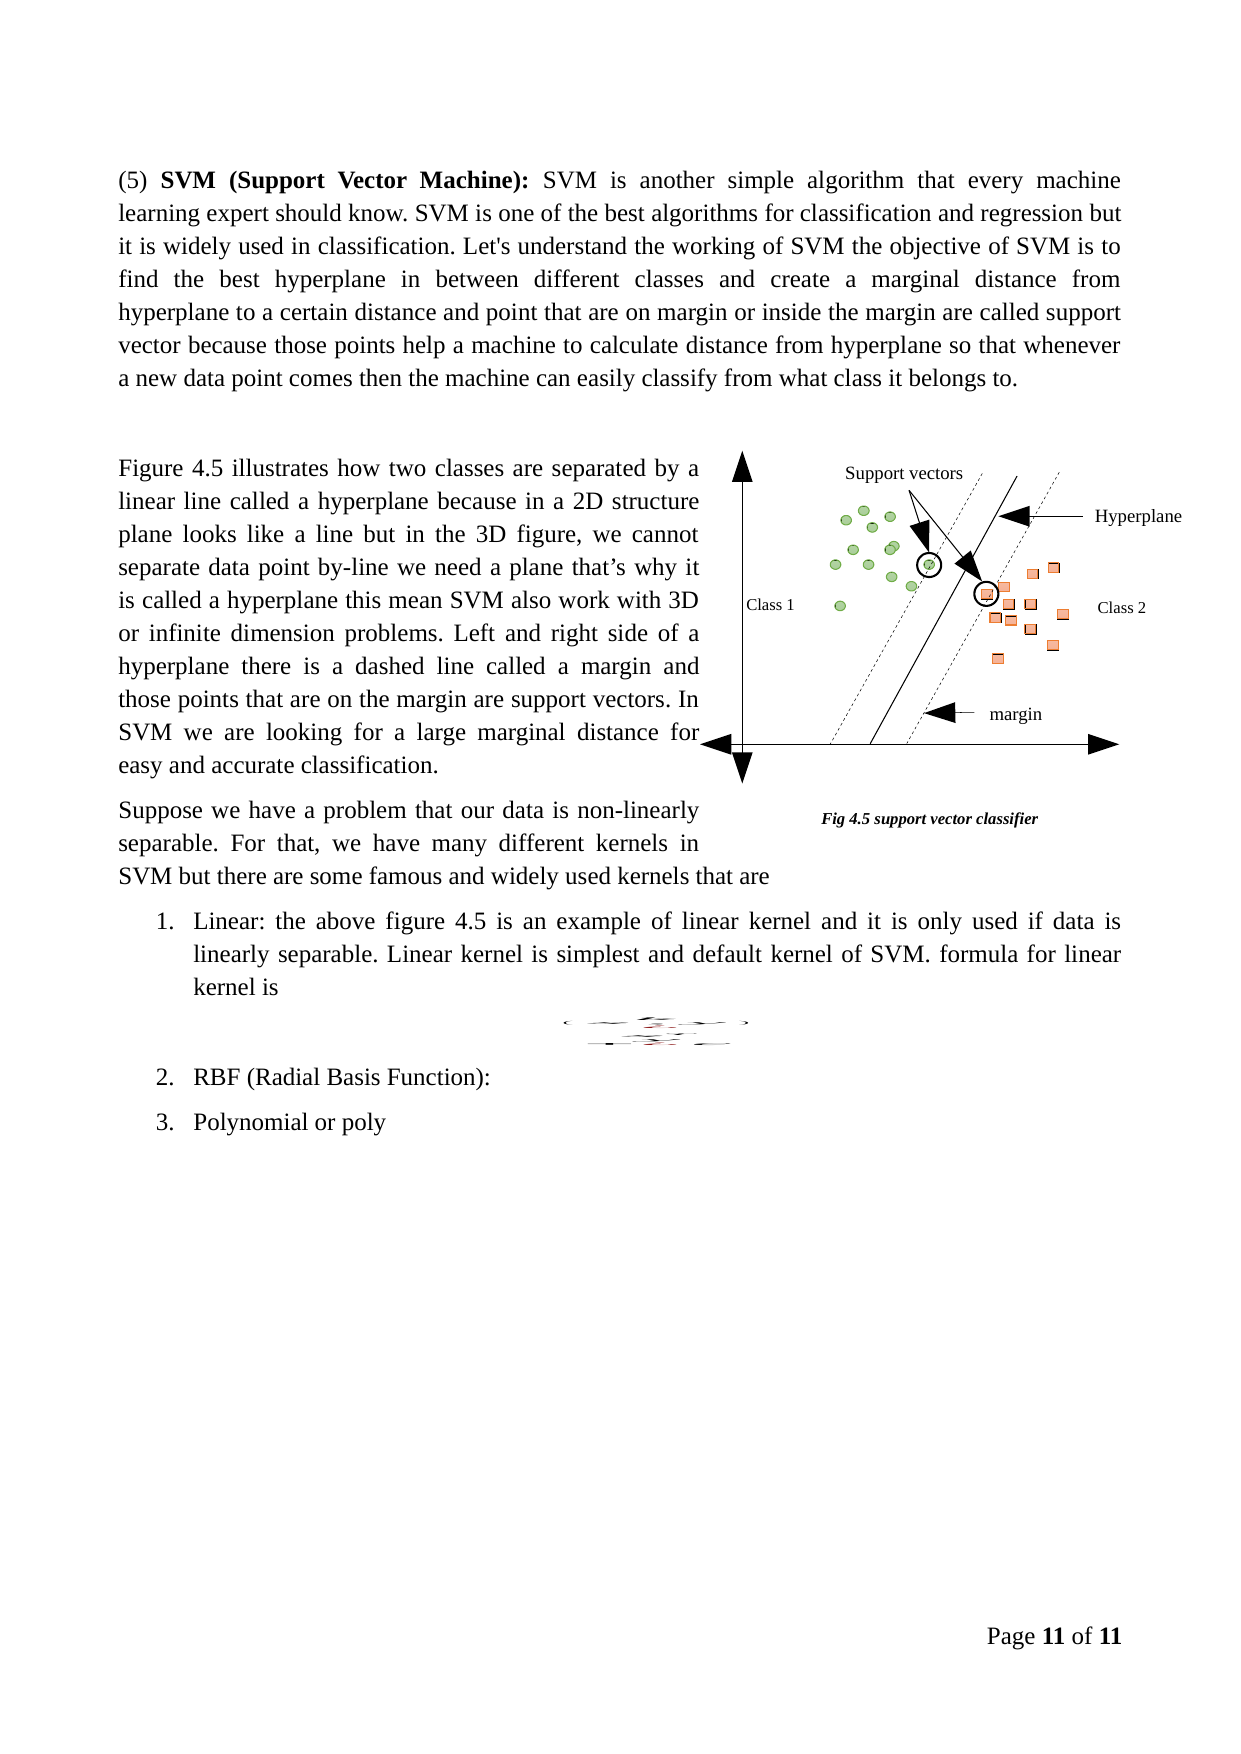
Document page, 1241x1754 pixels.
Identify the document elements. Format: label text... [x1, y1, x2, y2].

list RBF (Radial Basis Function): [156, 1062, 1122, 1091]
text Figure 4.5 illustrates how two classes are separated by a linear line called a hyperplane because in a 2D structure plane looks like a line but in the 3D figure, we cannot separate data point by-line we need a plane that’s why it is called a hyperplane this mean SVM also work with 3D or infinite dimension problems. Left and right side of a hyperplane there is a dashed line called a margin and those points that are on the margin are support vectors. In SVM we are looking for a large marginal distance for easy and accurate classification. [118, 453, 742, 779]
text Figure 4.5 illustrates how two classes are separated by a linear line called a hyperplane because in a 2D structure plane looks like a line but in the 3D figure, we cannot separate data point by-line we need a plane that’s why it is called a hyperplane this mean SVM also work with 3D or infinite dimension problems. Left and right side of a hyperplane there is a dashed line called a margin and those points that are on the margin are support vectors. In SVM we are looking for a large marginal distance for easy and accurate classification. [743, 453, 1122, 779]
text (5) SVM (Support Vector Machine): SVM is another simple algorithm that every machine learning expert should know. SVM is one of the best algorithms for classification and regression but it is widely used in classification. Let's understand the working of SVM the objective of SVM is to find the best hyperplane in between different classes and create a marginal distance from hyperplane to a certain distance and point that are on margin or inside the margin are called support vector because those points help a machine to calculate distance from hyperplane so that whenever a new data point comes then the machine can easily classify from what class it belongs to. [118, 165, 1122, 392]
list Linear: the above figure 4.5 is an example of linear kernel and it is only used if data is linearly separable. Linear kernel is simplest and default kernel of SVM. formula for linear kernel is [156, 906, 1122, 1001]
list Polynomial or poly [156, 1107, 1122, 1136]
text Suppose we have a problem that our data is non-linearly separable. For that, we have many different kernels in SVM but there are some famous and widely used kernels that are [118, 795, 1122, 889]
